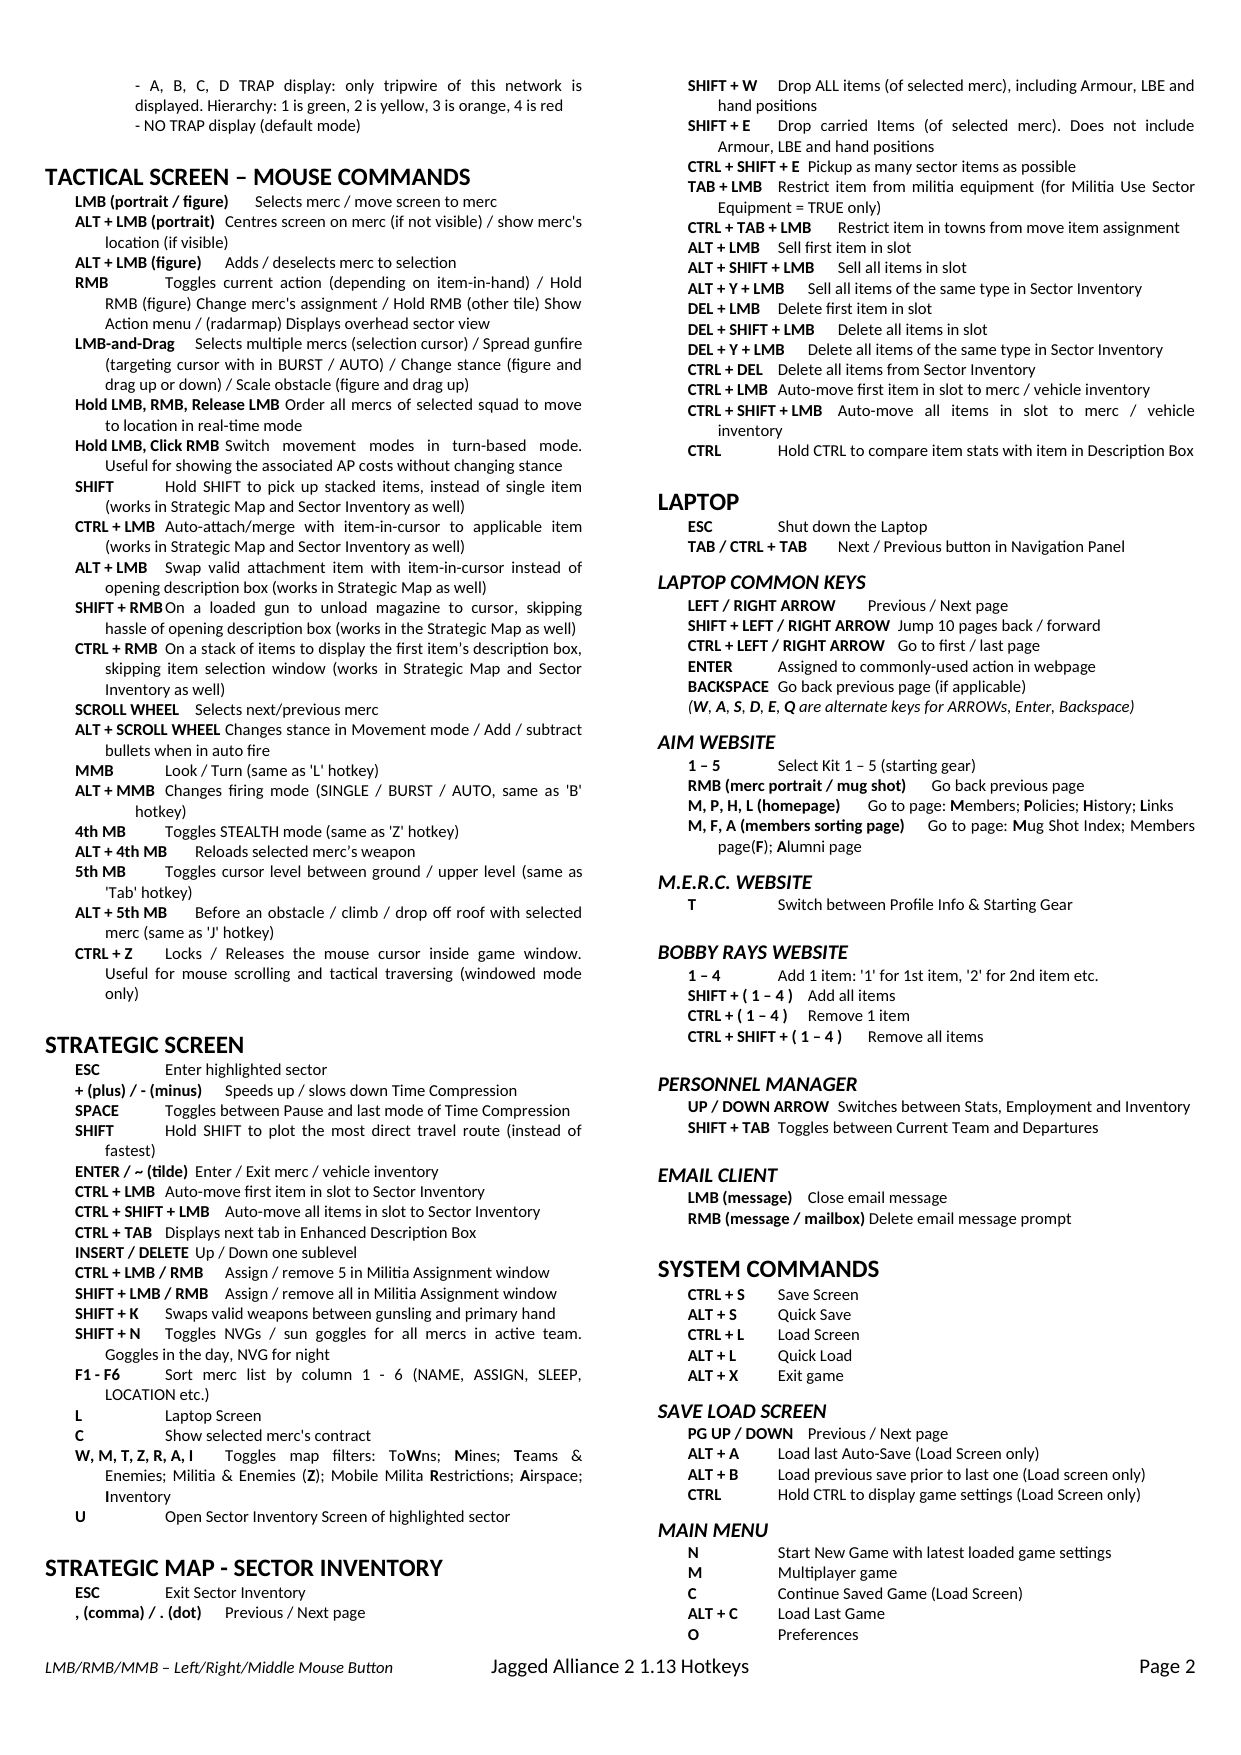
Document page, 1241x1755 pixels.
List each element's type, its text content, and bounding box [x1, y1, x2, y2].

text CTRL + Z Locks / Releases the mouse cursor inside game window. Useful for mouse scrolling and tactical traversing (windowed mode only) [75, 943, 583, 1004]
text ALT + Y + LMB Sell all items of the same type in Sector Inventory [658, 278, 1195, 298]
text PERSONNEL MANAGER [658, 1071, 1195, 1097]
text ESC Exit Sector Inventory [45, 1582, 583, 1602]
text RMB (message / mailbox) Delete email message prompt [688, 1208, 1195, 1228]
text M, F, A (members sorting page) Go to page: Mug Shot Index; Members page(F); Alumni page [688, 816, 1195, 856]
text CTRL + S Save Screen [688, 1284, 1195, 1304]
text M.E.R.C. WEBSITE [658, 869, 1195, 894]
text SHIFT + ( 1 – 4 ) Add all items [688, 985, 1195, 1006]
text Hold LMB, Click RMB Switch movement modes in turn-based mode. Useful for showing the associated AP costs without changing stance [75, 435, 583, 476]
text CTRL Hold CTRL to compare item stats with item in Description Box [658, 441, 1195, 461]
text ALT + A Load last Auto-Save (Load Screen only) [688, 1444, 1195, 1464]
text T Switch between Profile Info & Starting Gear [688, 894, 1195, 914]
text SPACE Toggles between Pause and last mode of Time Compression [75, 1100, 583, 1120]
text M Multiplayer game [688, 1563, 1195, 1583]
text CTRL + LMB Auto-attach/merge with item-in-cursor to applicable item (works in Strategic Map and Sector Inventory as well) [75, 516, 583, 557]
text ALT + S Quick Save [688, 1304, 1195, 1324]
text CTRL + TAB Displays next tab in Enhanced Description Box [75, 1222, 583, 1242]
text ALT + L Quick Load [688, 1345, 1195, 1365]
text W, M, T, Z, R, A, I Toggles map filters: ToWns; Mines; Teams & Enemies; Militia & Enemies (Z); Mobile Milita Restrictions; Airspace; Inventory [75, 1445, 583, 1506]
text C Show selected merc's contract [75, 1425, 583, 1445]
text ALT + LMB Sell first item in slot [658, 237, 1195, 258]
text ENTER Assigned to commonly-used action in webpage [688, 656, 1195, 676]
text ALT + LMB Swap valid attachment item with item-in-cursor instead of opening description box (works in Strategic Map as well) [75, 557, 583, 598]
text , (comma) / . (dot) Previous / Next page [45, 1602, 583, 1623]
text CTRL + LMB / RMB Assign / remove 5 in Militia Assignment window [75, 1263, 583, 1283]
text C Continue Saved Game (Load Screen) [688, 1583, 1195, 1603]
text CTRL + SHIFT + LMB Auto-move all items in slot to merc / vehicle inventory [688, 400, 1195, 441]
text STRATEGIC MAP - SECTOR INVENTORY [45, 1552, 583, 1582]
text N Start New Game with latest loaded game settings [688, 1542, 1195, 1563]
text LAPTOP COMMON KEYS [658, 569, 1195, 595]
text TACTICAL SCREEN – MOUSE COMMANDS [45, 161, 583, 191]
text U Open Sector Inventory Screen of highlighted sector [75, 1506, 583, 1527]
text O Preferences [688, 1624, 1195, 1644]
text CTRL + SHIFT + ( 1 – 4 ) Remove all items [688, 1026, 1195, 1046]
text DEL + LMB Delete first item in slot [658, 298, 1195, 319]
text PG UP / DOWN Previous / Next page [688, 1423, 1195, 1444]
text MMB Look / Turn (same as 'L' hotkey) [45, 760, 583, 781]
text CTRL + LMB Auto-move first item in slot to merc / vehicle inventory [658, 380, 1195, 400]
text ENTER / ~ (tilde) Enter / Exit merc / vehicle inventory [75, 1161, 583, 1181]
text CTRL + DEL Delete all items from Sector Inventory [658, 359, 1195, 380]
text CTRL + SHIFT + LMB Auto-move all items in slot to Sector Inventory [75, 1202, 583, 1222]
text ALT + SHIFT + LMB Sell all items in slot [658, 258, 1195, 278]
text CTRL + LEFT / RIGHT ARROW Go to first / last page [688, 636, 1195, 656]
text - A, B, C, D TRAP display: only tripwire of this network is displayed. Hierarchy: 1 is green, 2 is yellow, 3 is orange, 4 is red [135, 75, 583, 116]
text LMB (portrait / figure) Selects merc / move screen to merc [45, 191, 583, 212]
text CTRL + ( 1 – 4 ) Remove 1 item [688, 1006, 1195, 1026]
text ALT + SCROLL WHEEL Changes stance in Movement mode / Add / subtract bullets when in auto fire [75, 719, 583, 760]
text (W, A, S, D, E, Q are alternate keys for ARROWs, Enter, Backspace) [688, 697, 1195, 717]
text ESC Enter highlighted sector [75, 1059, 583, 1080]
text 4th MB Toggles STEALTH mode (same as 'Z' hotkey) [45, 821, 583, 841]
text ALT + LMB (portrait) Centres screen on merc (if not visible) / show merc's location (if visible) [75, 212, 583, 252]
text SHIFT + LMB / RMB Assign / remove all in Militia Assignment window [75, 1283, 583, 1303]
text - NO TRAP display (default mode) [105, 116, 583, 136]
text EMAIL CLIENT [658, 1162, 1195, 1188]
text UP / DOWN ARROW Switches between Stats, Employment and Inventory [688, 1097, 1195, 1117]
text SHIFT + RMB On a loaded gun to unload magazine to cursor, skipping hassle of opening description box (works in the Strategic Map as well) [75, 598, 583, 638]
text SHIFT + LEFT / RIGHT ARROW Jump 10 pages back / forward [688, 615, 1195, 636]
text Hold LMB, RMB, Release LMB Order all mercs of selected squad to move to location in real-time mode [75, 394, 583, 435]
text CTRL + TAB + LMB Restrict item in towns from move item assignment [688, 217, 1195, 237]
text SYSTEM COMMANDS [658, 1253, 1195, 1284]
text ALT + 4th MB Reloads selected merc’s weapon [45, 841, 583, 862]
text MAIN MENU [658, 1517, 1195, 1542]
text M, P, H, L (homepage) Go to page: Members; Policies; History; Links [688, 795, 1195, 816]
text LEFT / RIGHT ARROW Previous / Next page [688, 595, 1195, 615]
text CTRL + LMB Auto-move first item in slot to Sector Inventory [45, 1181, 583, 1202]
text SHIFT + E Drop carried Items (of selected merc). Does not include Armour, LBE and hand positions [688, 116, 1195, 156]
text DEL + Y + LMB Delete all items of the same type in Sector Inventory [658, 339, 1195, 359]
text SHIFT + W Drop ALL items (of selected merc), including Armour, LBE and hand positions [688, 75, 1195, 116]
text TAB / CTRL + TAB Next / Previous button in Navigation Panel [688, 537, 1195, 557]
text ALT + LMB (figure) Adds / deselects merc to selection [45, 252, 583, 273]
text ALT + X Exit game [688, 1365, 1195, 1385]
text CTRL Hold CTRL to display game settings (Load Screen only) [688, 1484, 1195, 1504]
text F1 - F6 Sort merc list by column 1 - 6 (NAME, ASSIGN, SLEEP, LOCATION etc.) [75, 1364, 583, 1405]
text RMB (merc portrait / mug shot) Go back previous page [688, 775, 1195, 795]
text CTRL + L Load Screen [688, 1324, 1195, 1345]
text ALT + B Load previous save prior to last one (Load screen only) [688, 1464, 1195, 1484]
text L Laptop Screen [75, 1405, 583, 1425]
text ESC Shut down the Laptop [688, 516, 1195, 537]
text 5th MB Toggles cursor level between ground / upper level (same as 'Tab' hotkey) [75, 862, 583, 902]
text SHIFT Hold SHIFT to pick up stacked items, instead of single item (works in Strategic Map and Sector Inventory as well) [75, 476, 583, 516]
text ALT + MMB Changes firing mode (SINGLE / BURST / AUTO, same as 'B' hotkey) [75, 781, 583, 821]
text SCROLL WHEEL Selects next/previous merc [45, 699, 583, 719]
text LMB-and-Drag Selects multiple mercs (selection cursor) / Spread gunfire (targeting cursor with in BURST / AUTO) / Change stance (figure and drag up or down) / Scale obstacle (figure and drag up) [75, 334, 583, 394]
text LAPTOP [658, 486, 1195, 516]
text SHIFT + N Toggles NVGs / sun goggles for all mercs in active team. Goggles in the day, NVG for night [75, 1323, 583, 1364]
text TAB + LMB Restrict item from militia equipment (for Militia Use Sector Equipment = TRUE only) [688, 177, 1195, 217]
text 1 – 4 Add 1 item: '1' for 1st item, '2' for 2nd item etc. [688, 965, 1195, 985]
text SHIFT Hold SHIFT to plot the most direct travel route (instead of fastest) [75, 1120, 583, 1161]
text BOBBY RAYS WEBSITE [658, 939, 1195, 965]
text LMB (message) Close email message [688, 1188, 1195, 1208]
text SHIFT + K Swaps valid weapons between gunsling and primary hand [75, 1303, 583, 1323]
text SHIFT + TAB Toggles between Current Team and Departures [688, 1117, 1195, 1137]
text CTRL + RMB On a stack of items to display the first item’s description box, skipping item selection window (works in Strategic Map and Sector Inventory as well) [75, 638, 583, 699]
text SAVE LOAD SCREEN [658, 1398, 1195, 1423]
text 1 – 5 Select Kit 1 – 5 (starting gear) [688, 755, 1195, 775]
text AIM WEBSITE [658, 729, 1195, 755]
text ALT + C Load Last Game [688, 1603, 1195, 1624]
text + (plus) / - (minus) Speeds up / slows down Time Compression [75, 1080, 583, 1100]
text STRATEGIC SCREEN [45, 1029, 583, 1059]
text BACKSPACE Go back previous page (if applicable) [688, 676, 1195, 697]
text CTRL + SHIFT + E Pickup as many sector items as possible [658, 156, 1195, 177]
text RMB Toggles current action (depending on item-in-hand) / Hold RMB (figure) Change merc's assignment / Hold RMB (other tile) Show Action menu / (radarmap) Displays overhead sector view [75, 273, 583, 334]
text ALT + 5th MB Before an obstacle / climb / drop off roof with selected merc (same as 'J' hotkey) [75, 902, 583, 943]
text DEL + SHIFT + LMB Delete all items in slot [658, 319, 1195, 339]
text INSERT / DELETE Up / Down one sublevel [75, 1242, 583, 1263]
